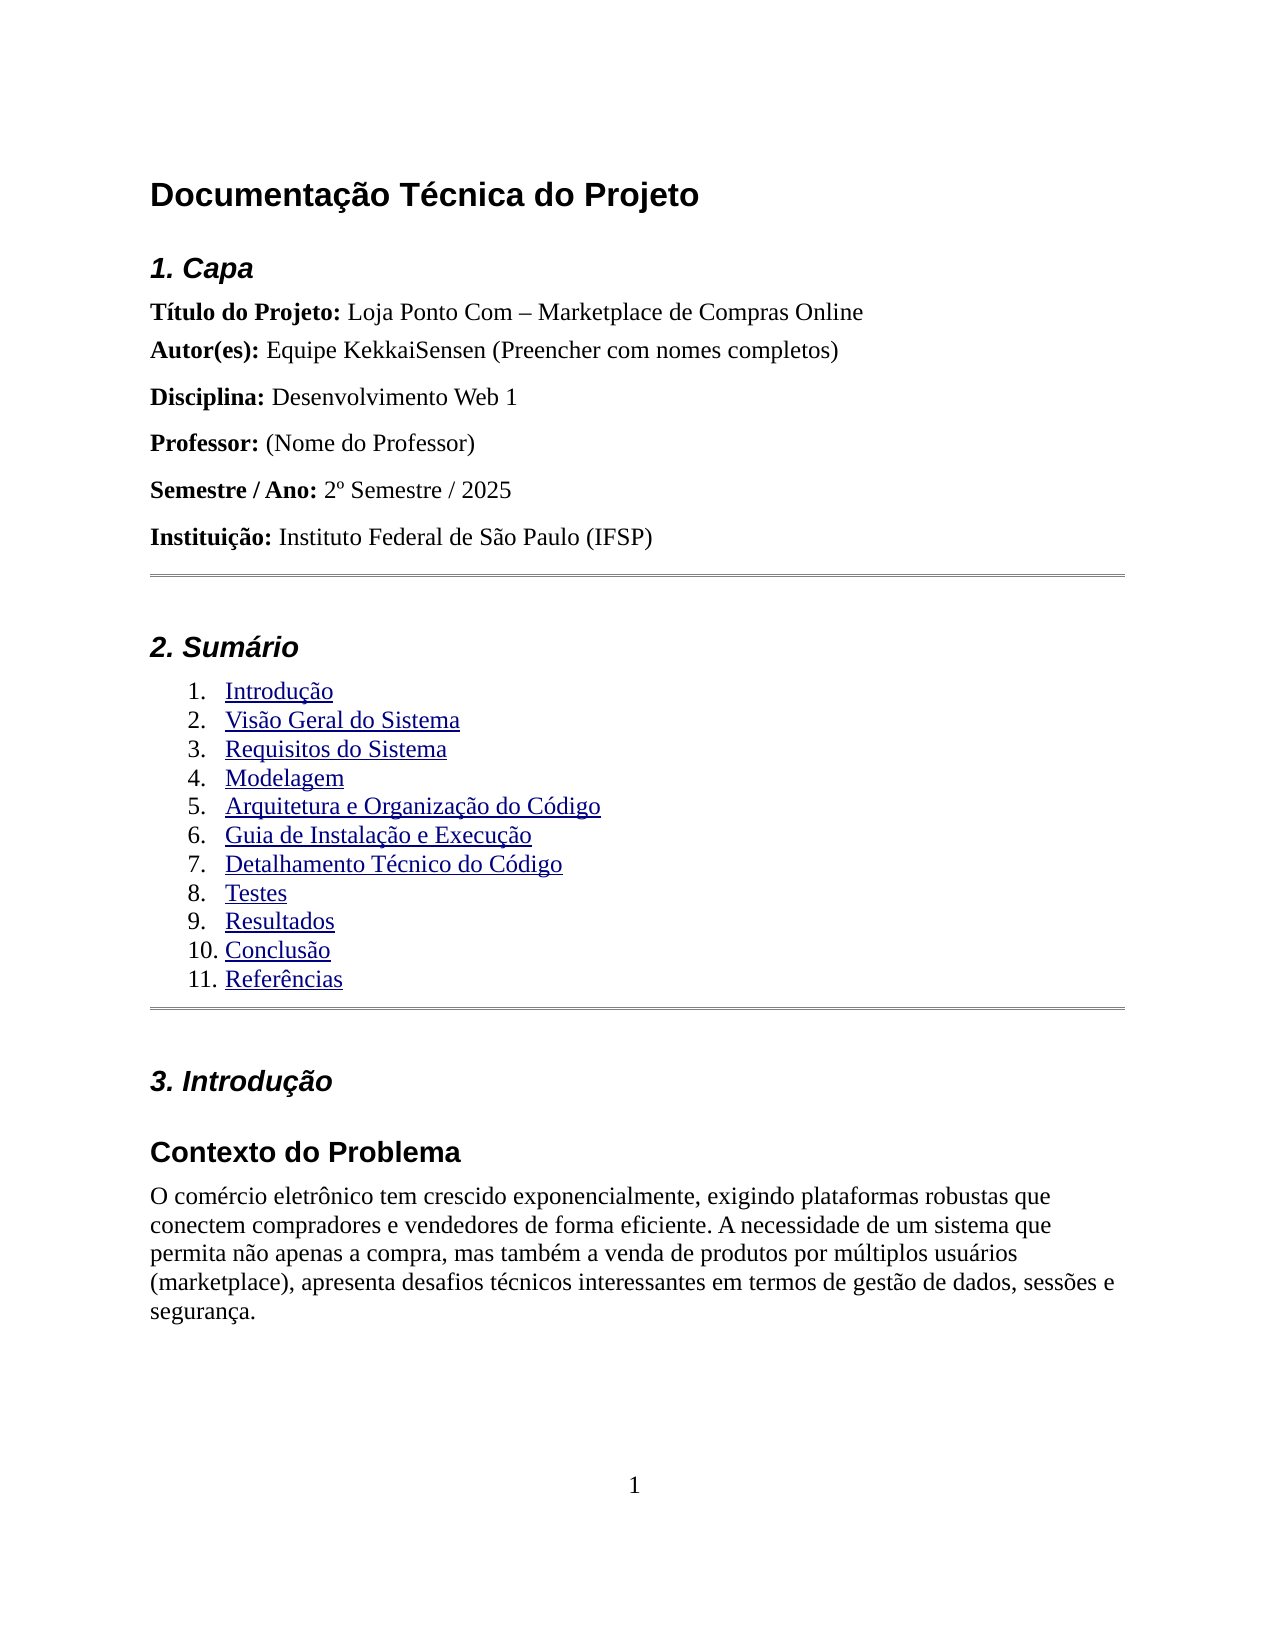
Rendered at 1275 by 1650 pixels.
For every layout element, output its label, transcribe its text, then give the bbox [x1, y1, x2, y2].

list Arquitetura e Organização do Código [187, 791, 1125, 820]
list Resultados [187, 906, 1125, 935]
text Autor(es): Equipe KekkaiSensen (Preencher com nomes completos) [150, 335, 1125, 364]
list Requisitos do Sistema [187, 734, 1125, 763]
subtitle 2. Sumário [150, 630, 1125, 664]
list Referências [187, 964, 1125, 993]
subtitle 3. Introdução [150, 1064, 1125, 1097]
text Título do Projeto: Loja Ponto Com – Marketplace de Compras Online [150, 297, 1125, 326]
text Instituição: Instituto Federal de São Paulo (IFSP) [150, 522, 1125, 550]
text Professor: (Nome do Professor) [150, 428, 1125, 457]
text Semestre / Ano: 2º Semestre / 2025 [150, 475, 1125, 504]
list Modelagem [187, 763, 1125, 791]
subtitle Contexto do Problema [150, 1135, 1125, 1168]
text O comércio eletrônico tem crescido exponencialmente, exigindo plataformas robustas que conectem compradores e vendedores de forma eficiente. A necessidade de um sistema que permita não apenas a compra, mas também a venda de produtos por múltiplos usuários (marketplace), apresenta desafios técnicos interessantes em termos de gestão de dados, sessões e segurança. [150, 1181, 1125, 1325]
list Visão Geral do Sistema [187, 705, 1125, 734]
list Detalhamento Técnico do Código [187, 849, 1125, 878]
subtitle Documentação Técnica do Projeto [150, 175, 1125, 214]
list Conclusão [187, 935, 1125, 964]
subtitle 1. Capa [150, 251, 1125, 285]
list Testes [187, 878, 1125, 906]
list Introdução [187, 676, 1125, 705]
list Guia de Instalação e Execução [187, 820, 1125, 849]
text Disciplina: Desenvolvimento Web 1 [150, 382, 1125, 410]
